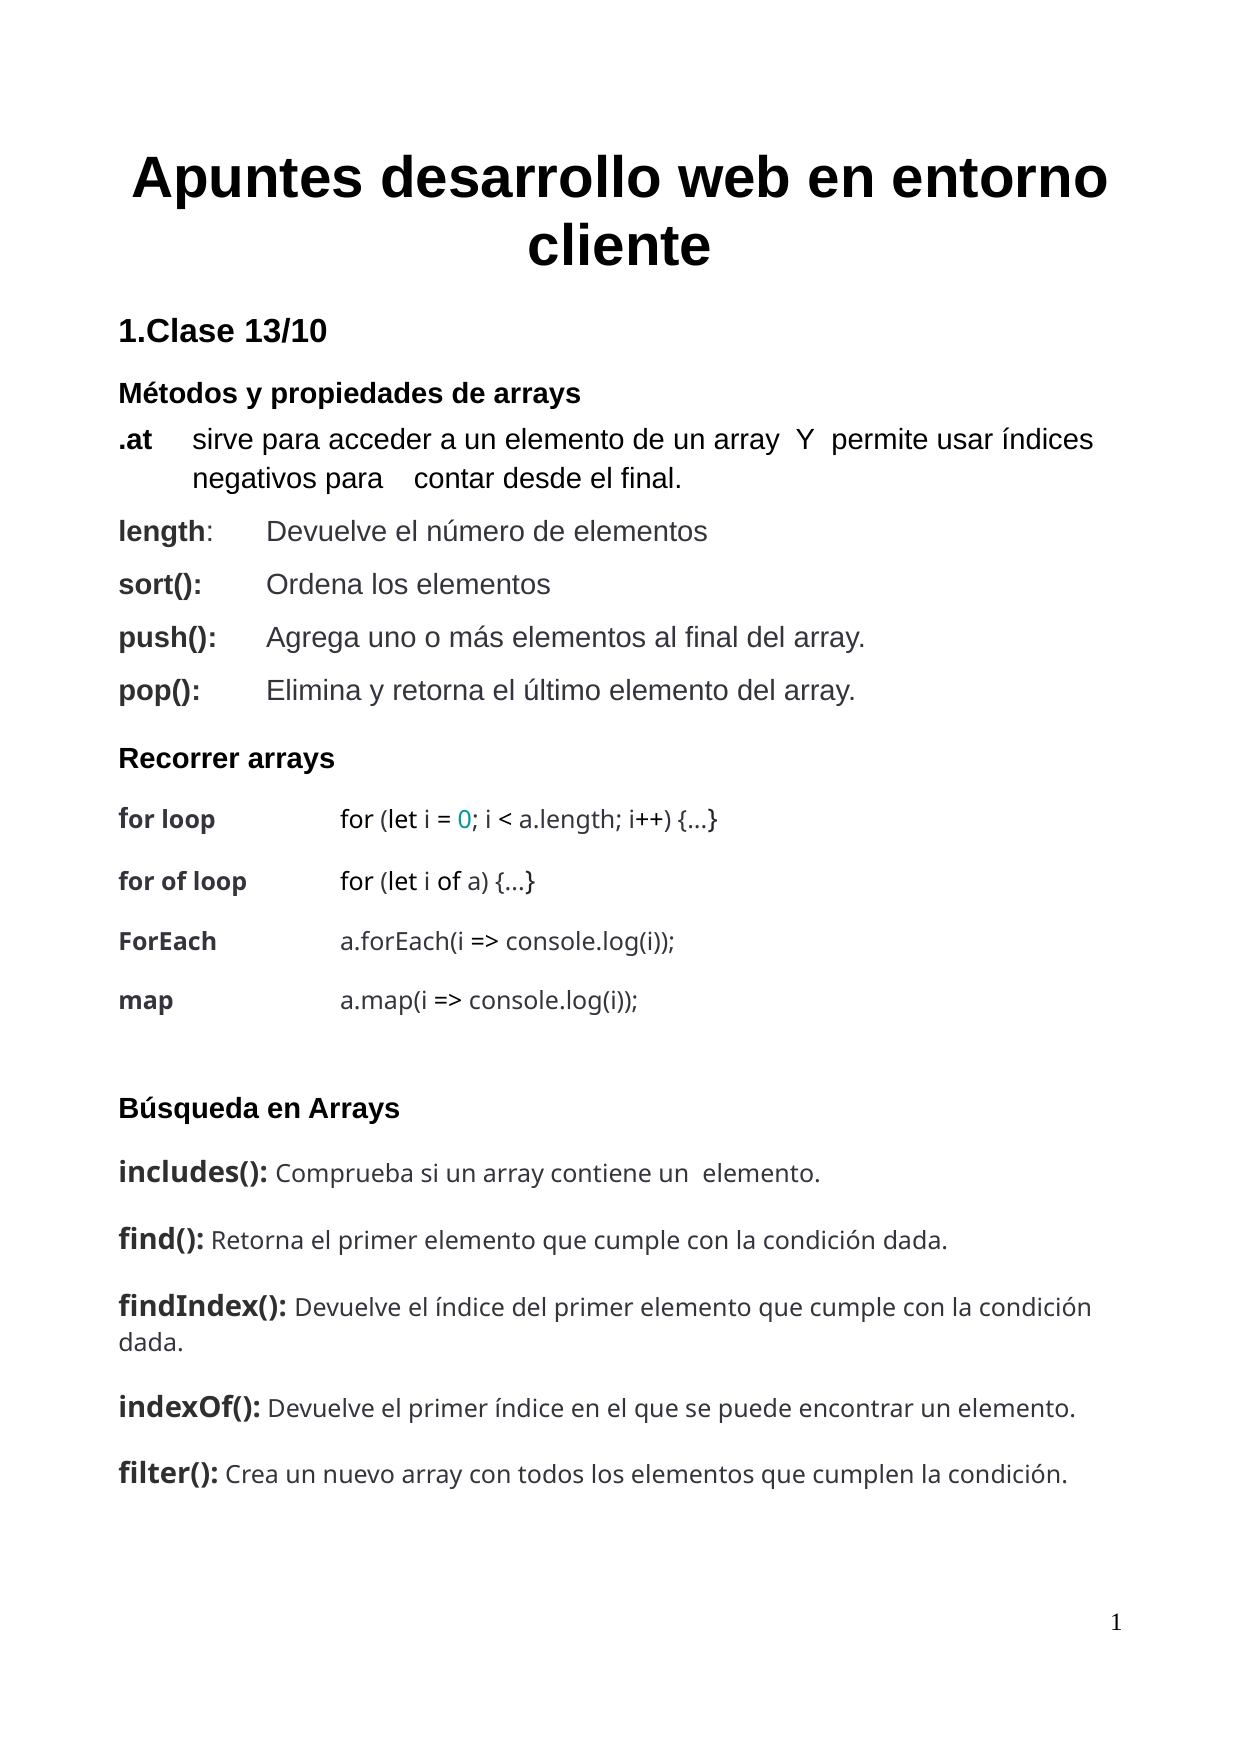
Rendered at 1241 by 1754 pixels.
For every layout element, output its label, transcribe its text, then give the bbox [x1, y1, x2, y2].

text sort(): Ordena los elementos [118, 567, 1122, 601]
subtitle Búsqueda en Arrays [118, 1091, 1122, 1124]
subtitle ForEach a.forEach(i => console.log(i)); [118, 923, 1122, 957]
text pop(): Elimina y retorna el último elemento del array. [118, 673, 1122, 707]
subtitle includes(): Comprueba si un array contiene un elemento. [118, 1152, 1122, 1191]
text .at sirve para acceder a un elemento de un array Y permite usar índices negativos para contar desde el final. [118, 422, 1122, 494]
text push(): Agrega uno o más elementos al final del array. [118, 620, 1122, 654]
subtitle map a.map(i => console.log(i)); [118, 982, 1122, 1016]
subtitle Métodos y propiedades de arrays [118, 376, 1122, 410]
subtitle indexOf(): Devuelve el primer índice en el que se puede encontrar un elemento. [118, 1386, 1122, 1426]
subtitle find(): Retorna el primer elemento que cumple con la condición dada. [118, 1218, 1122, 1258]
subtitle for loop for (let i = 0; i < a.length; i++) {...} [118, 799, 1122, 836]
subtitle findIndex(): Devuelve el índice del primer elemento que cumple con la condición dada. [118, 1285, 1122, 1359]
subtitle filter(): Crea un nuevo array con todos los elementos que cumplen la condición. [118, 1453, 1122, 1492]
subtitle Recorrer arrays [118, 741, 1122, 774]
subtitle for of loop for (let i of a) {...} [118, 861, 1122, 898]
title Apuntes desarrollo web en entorno cliente [118, 143, 1122, 277]
subtitle 1.Clase 13/10 [118, 311, 1122, 349]
text length: Devuelve el número de elementos [118, 514, 1122, 547]
